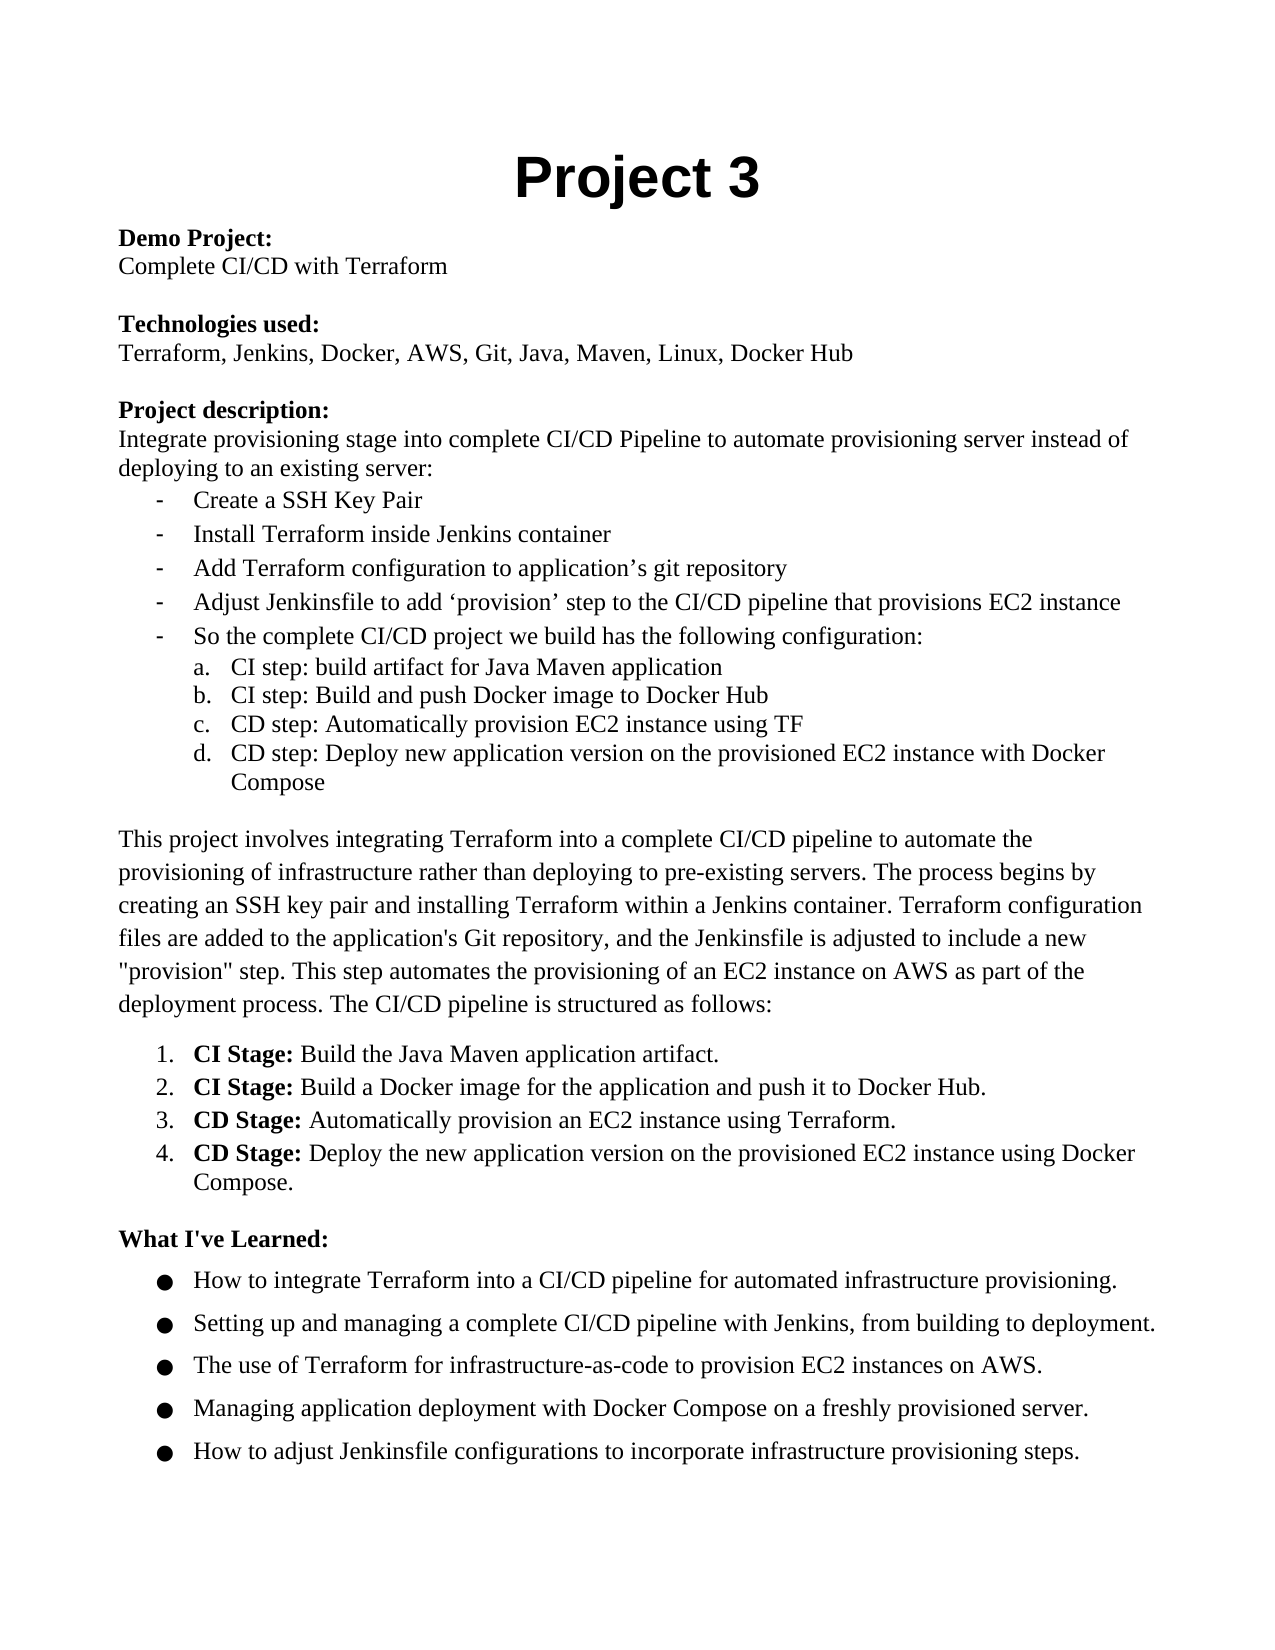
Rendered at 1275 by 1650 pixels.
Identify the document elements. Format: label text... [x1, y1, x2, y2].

list CD step: Deploy new application version on the provisioned EC2 instance with Docker Compose [193, 738, 1157, 796]
list How to integrate Terraform into a CI/CD pipeline for automated infrastructure provisioning. [156, 1257, 1157, 1300]
list CI step: Build and push Docker image to Docker Hub [193, 681, 1157, 709]
text Complete CI/CD with Terraform [118, 251, 1157, 280]
list Create a SSH Key Pair [156, 481, 1157, 516]
text Terraform, Jenkins, Docker, AWS, Git, Java, Maven, Linux, Docker Hub [118, 338, 1157, 366]
list CI Stage: Build a Docker image for the application and push it to Docker Hub. [156, 1072, 1157, 1101]
list CD Stage: Deploy the new application version on the provisioned EC2 instance using Docker Compose. [156, 1138, 1157, 1196]
text Technologies used: [118, 309, 1157, 338]
text What I've Learned: [118, 1224, 1157, 1253]
list So the complete CI/CD project we build has the following configuration: [156, 618, 1157, 652]
title Project 3 [118, 143, 1157, 210]
list Managing application deployment with Docker Compose on a freshly provisioned server. [156, 1386, 1157, 1428]
list Adjust Jenkinsfile to add ‘provision’ step to the CI/CD pipeline that provisions EC2 instance [156, 584, 1157, 618]
text Demo Project: [118, 223, 1157, 251]
text Integrate provisioning stage into complete CI/CD Pipeline to automate provisioning server instead of deploying to an existing server: [118, 424, 1157, 481]
list CD step: Automatically provision EC2 instance using TF [193, 709, 1157, 738]
list CD Stage: Automatically provision an EC2 instance using Terraform. [156, 1105, 1157, 1134]
list Setting up and managing a complete CI/CD pipeline with Jenkins, from building to deployment. [156, 1300, 1157, 1343]
list The use of Terraform for infrastructure-as-code to provision EC2 instances on AWS. [156, 1343, 1157, 1386]
list Add Terraform configuration to application’s git repository [156, 549, 1157, 584]
text Project description: [118, 395, 1157, 424]
list CI step: build artifact for Java Maven application [193, 652, 1157, 681]
list Install Terraform inside Jenkins container [156, 516, 1157, 549]
list How to adjust Jenkinsfile configurations to incorporate infrastructure provisioning steps. [156, 1428, 1157, 1471]
list CI Stage: Build the Java Maven application artifact. [156, 1039, 1157, 1068]
text This project involves integrating Terraform into a complete CI/CD pipeline to automate the provisioning of infrastructure rather than deploying to pre-existing servers. The process begins by creating an SSH key pair and installing Terraform within a Jenkins container. Terraform configuration files are added to the application's Git repository, and the Jenkinsfile is adjusted to include a new "provision" step. This step automates the provisioning of an EC2 instance on AWS as part of the deployment process. The CI/CD pipeline is structured as follows: [118, 824, 1157, 1018]
